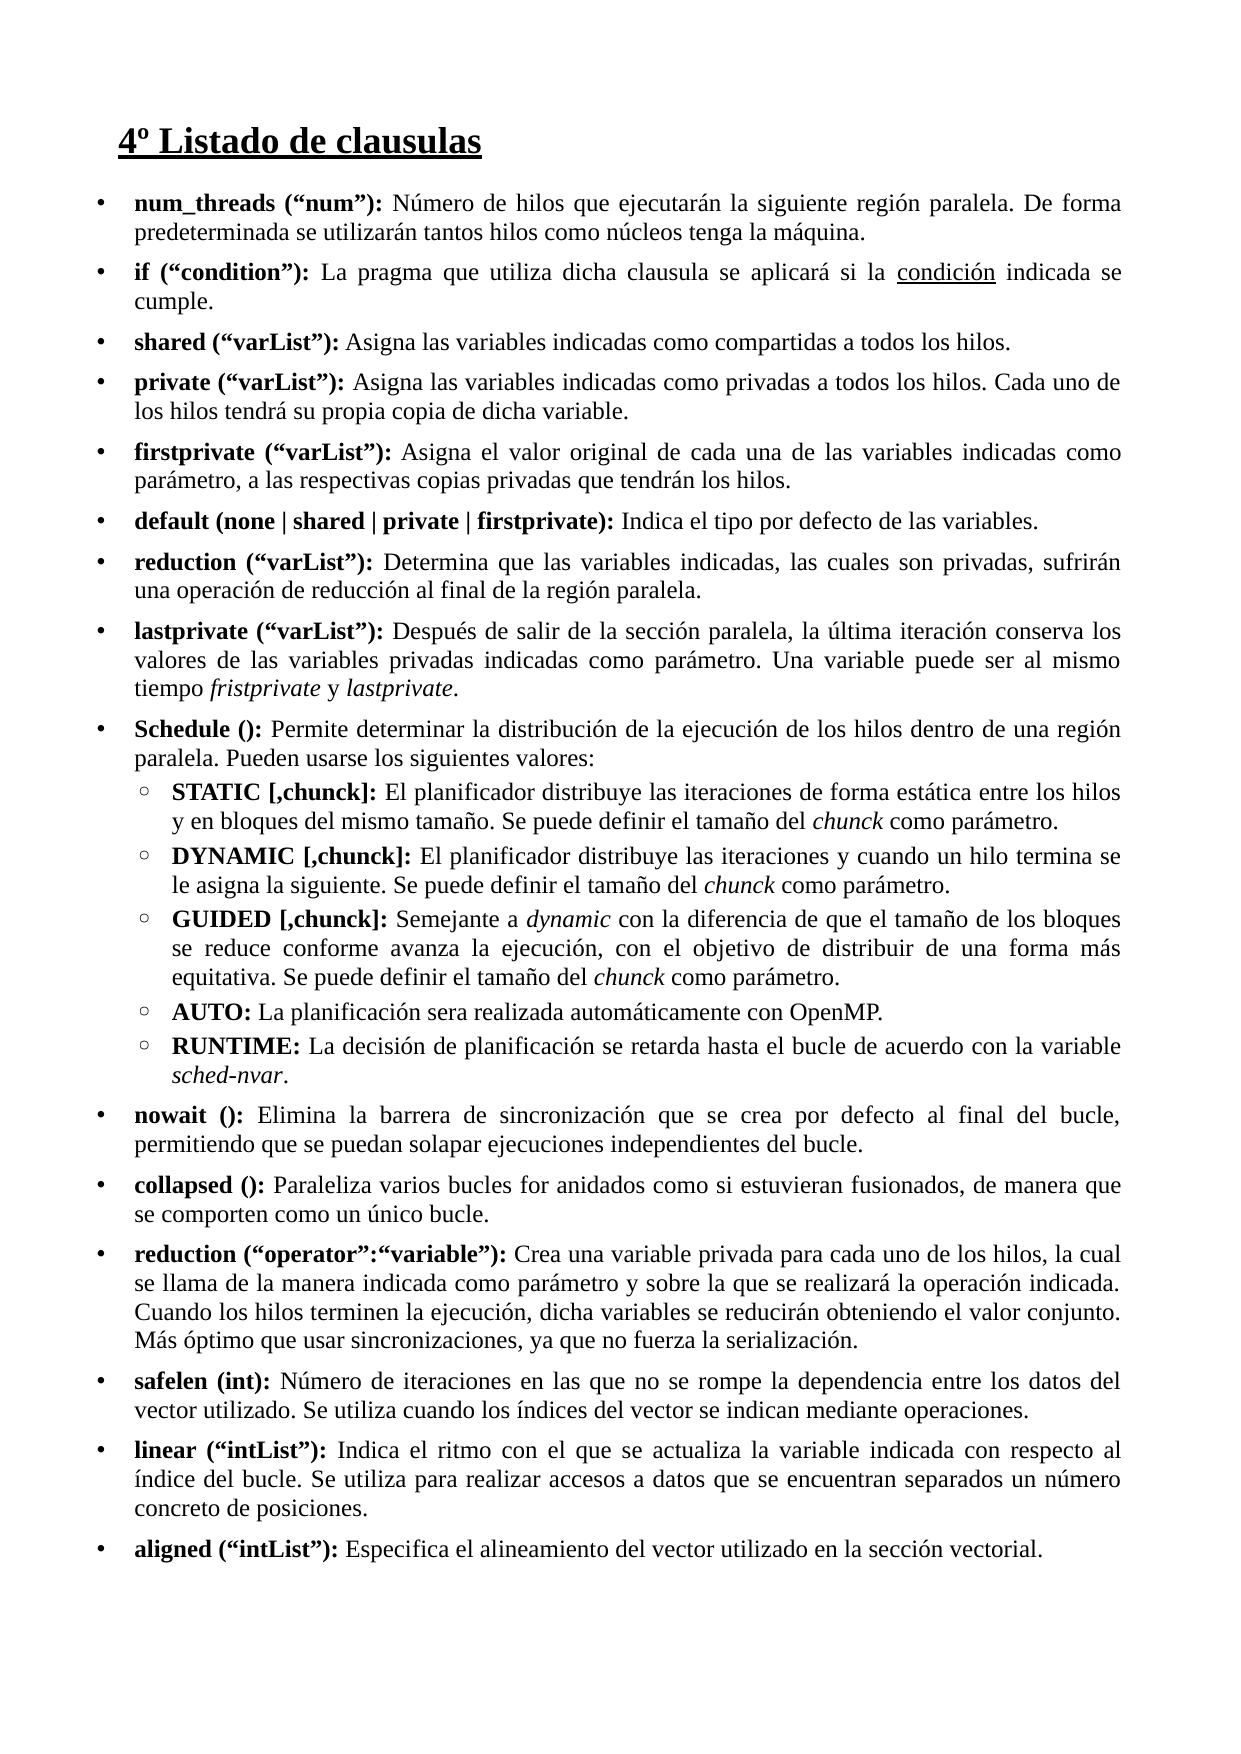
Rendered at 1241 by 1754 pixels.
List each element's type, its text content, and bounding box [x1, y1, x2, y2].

list firstprivate (“varList”): Asigna el valor original de cada una de las variables indicadas como parámetro, a las respectivas copias privadas que tendrán los hilos. [97, 437, 1122, 494]
list linear (“intList”): Indica el ritmo con el que se actualiza la variable indicada con respecto al índice del bucle. Se utiliza para realizar accesos a datos que se encuentran separados un número concreto de posiciones. [97, 1436, 1122, 1522]
list aligned (“intList”): Especifica el alineamiento del vector utilizado en la sección vectorial. [97, 1534, 1122, 1562]
text 4º Listado de clausulas [118, 118, 1122, 161]
list AUTO: La planificación sera realizada automáticamente con OpenMP. [134, 997, 1122, 1025]
list num_threads (“num”): Número de hilos que ejecutarán la siguiente región paralela. De forma predeterminada se utilizarán tantos hilos como núcleos tenga la máquina. [97, 188, 1122, 245]
list GUIDED [,chunck]: Semejante a dynamic con la diferencia de que el tamaño de los bloques se reduce conforme avanza la ejecución, con el objetivo de distribuir de una forma más equitativa. Se puede definir el tamaño del chunck como parámetro. [134, 904, 1122, 991]
list safelen (int): Número de iteraciones en las que no se rompe la dependencia entre los datos del vector utilizado. Se utiliza cuando los índices del vector se indican mediante operaciones. [97, 1366, 1122, 1424]
list Schedule (): Permite determinar la distribución de la ejecución de los hilos dentro de una región paralela. Pueden usarse los siguientes valores: [97, 714, 1122, 772]
list reduction (“varList”): Determina que las variables indicadas, las cuales son privadas, sufrirán una operación de reducción al final de la región paralela. [97, 547, 1122, 604]
list reduction (“operator”:“variable”): Crea una variable privada para cada uno de los hilos, la cual se llama de la manera indicada como parámetro y sobre la que se realizará la operación indicada. Cuando los hilos terminen la ejecución, dicha variables se reducirán obteniendo el valor conjunto. Más óptimo que usar sincronizaciones, ya que no fuerza la serialización. [97, 1239, 1122, 1354]
list shared (“varList”): Asigna las variables indicadas como compartidas a todos los hilos. [97, 327, 1122, 355]
list nowait (): Elimina la barrera de sincronización que se crea por defecto al final del bucle, permitiendo que se puedan solapar ejecuciones independientes del bucle. [97, 1101, 1122, 1158]
list default (none | shared | private | firstprivate): Indica el tipo por defecto de las variables. [97, 506, 1122, 535]
list DYNAMIC [,chunck]: El planificador distribuye las iteraciones y cuando un hilo termina se le asigna la siguiente. Se puede definir el tamaño del chunck como parámetro. [134, 841, 1122, 898]
list collapsed (): Paraleliza varios bucles for anidados como si estuvieran fusionados, de manera que se comporten como un único bucle. [97, 1170, 1122, 1227]
list lastprivate (“varList”): Después de salir de la sección paralela, la última iteración conserva los valores de las variables privadas indicadas como parámetro. Una variable puede ser al mismo tiempo fristprivate y lastprivate. [97, 616, 1122, 702]
list STATIC [,chunck]: El planificador distribuye las iteraciones de forma estática entre los hilos y en bloques del mismo tamaño. Se puede definir el tamaño del chunck como parámetro. [134, 777, 1122, 835]
list if (“condition”): La pragma que utiliza dicha clausula se aplicará si la condición indicada se cumple. [97, 257, 1122, 315]
list private (“varList”): Asigna las variables indicadas como privadas a todos los hilos. Cada uno de los hilos tendrá su propia copia de dicha variable. [97, 367, 1122, 425]
list RUNTIME: La decisión de planificación se retarda hasta el bucle de acuerdo con la variable sched-nvar. [134, 1031, 1122, 1089]
